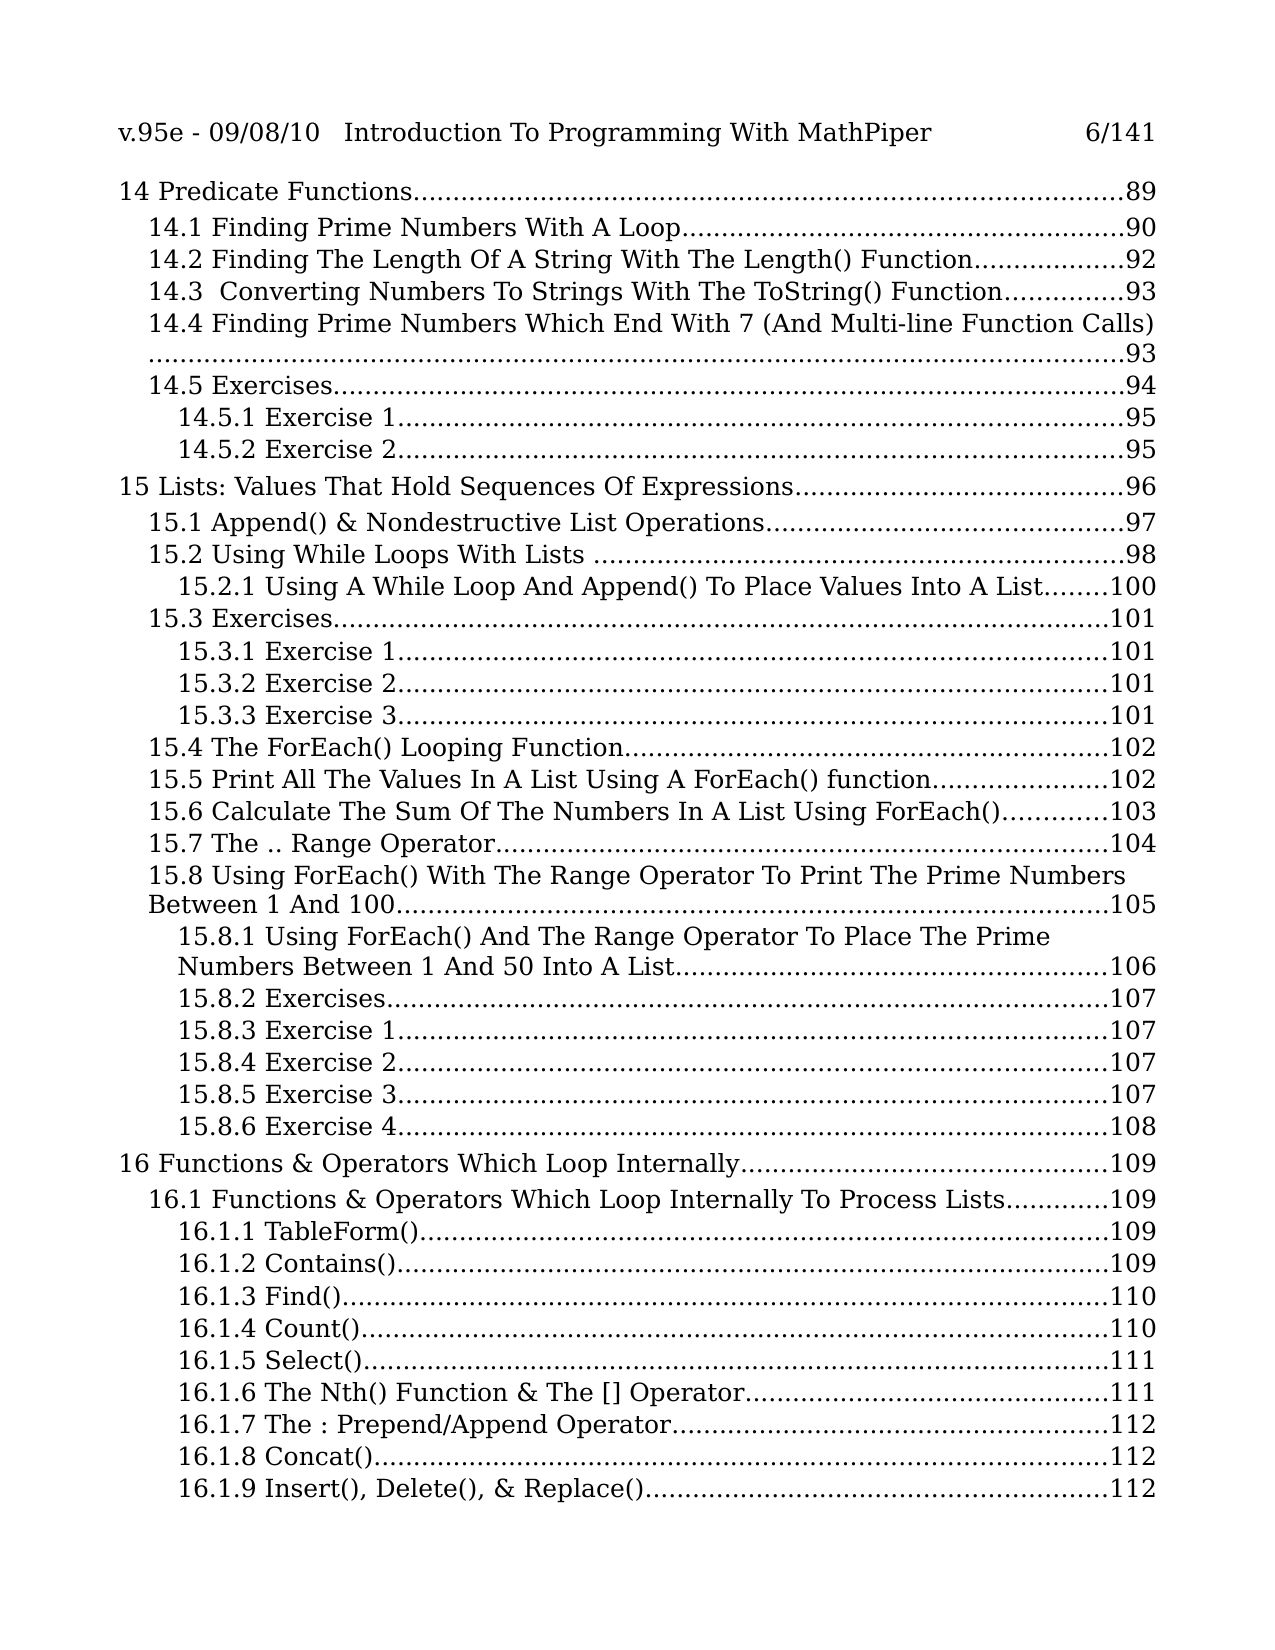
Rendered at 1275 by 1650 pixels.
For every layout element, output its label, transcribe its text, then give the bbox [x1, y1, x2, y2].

text 16.1 Functions & Operators Which Loop Internally To Process Lists 109 [148, 1186, 1157, 1215]
text 14.2 Finding The Length Of A String With The Length() Function 92 [148, 246, 1157, 275]
text 14.5.1 Exercise 1 95 [177, 403, 1157, 432]
text 15.6 Calculate The Sum Of The Numbers In A List Using ForEach() 103 [148, 797, 1157, 826]
text 16.1.8 Concat() 112 [177, 1442, 1157, 1471]
text 16.1.7 The : Prepend/Append Operator 112 [177, 1410, 1157, 1439]
text 15.4 The ForEach() Looping Function 102 [148, 733, 1157, 762]
text 15.8.2 Exercises 107 [177, 984, 1157, 1013]
text 15.1 Append() & Nondestructive List Operations 97 [148, 508, 1157, 538]
text 14.5.2 Exercise 2 95 [177, 435, 1157, 464]
text 15.2 Using While Loops With Lists 98 [148, 541, 1157, 570]
text 14.3 Converting Numbers To Strings With The ToString() Function 93 [148, 278, 1157, 307]
text 15.8.3 Exercise 1 107 [177, 1016, 1157, 1045]
text 16.1.1 TableForm() 109 [177, 1218, 1157, 1247]
text 16.1.9 Insert(), Delete(), & Replace() 112 [177, 1474, 1157, 1503]
text 14.5 Exercises 94 [148, 371, 1157, 400]
text 14.1 Finding Prime Numbers With A Loop 90 [148, 213, 1157, 243]
text 15 Lists: Values That Hold Sequences Of Expressions 96 [118, 472, 1157, 501]
text 15.5 Print All The Values In A List Using A ForEach() function 102 [148, 765, 1157, 794]
text 16 Functions & Operators Which Loop Internally 109 [118, 1149, 1157, 1178]
text 15.8.6 Exercise 4 108 [177, 1112, 1157, 1141]
text 15.3.2 Exercise 2 101 [177, 669, 1157, 698]
text 15.8.1 Using ForEach() And The Range Operator To Place The Prime Numbers Between 1 And 50 Into A List 106 [177, 923, 1157, 981]
text 14.4 Finding Prime Numbers Which End With 7 (And Multi-line Function Calls) 93 [148, 310, 1157, 368]
text 15.8.5 Exercise 3 107 [177, 1080, 1157, 1109]
text 16.1.4 Count() 110 [177, 1314, 1157, 1343]
text 15.8 Using ForEach() With The Range Operator To Print The Prime Numbers Between 1 And 100 105 [148, 861, 1157, 920]
text 15.3 Exercises 101 [148, 605, 1157, 634]
text 16.1.3 Find() 110 [177, 1282, 1157, 1311]
text 15.8.4 Exercise 2 107 [177, 1048, 1157, 1077]
text 16.1.2 Contains() 109 [177, 1250, 1157, 1279]
text 14 Predicate Functions 89 [118, 177, 1157, 206]
text 16.1.5 Select() 111 [177, 1346, 1157, 1375]
text 15.3.3 Exercise 3 101 [177, 701, 1157, 730]
text 15.7 The .. Range Operator 104 [148, 829, 1157, 858]
text 16.1.6 The Nth() Function & The [] Operator 111 [177, 1378, 1157, 1407]
text 15.2.1 Using A While Loop And Append() To Place Values Into A List 100 [177, 573, 1157, 602]
text 15.3.1 Exercise 1 101 [177, 637, 1157, 666]
